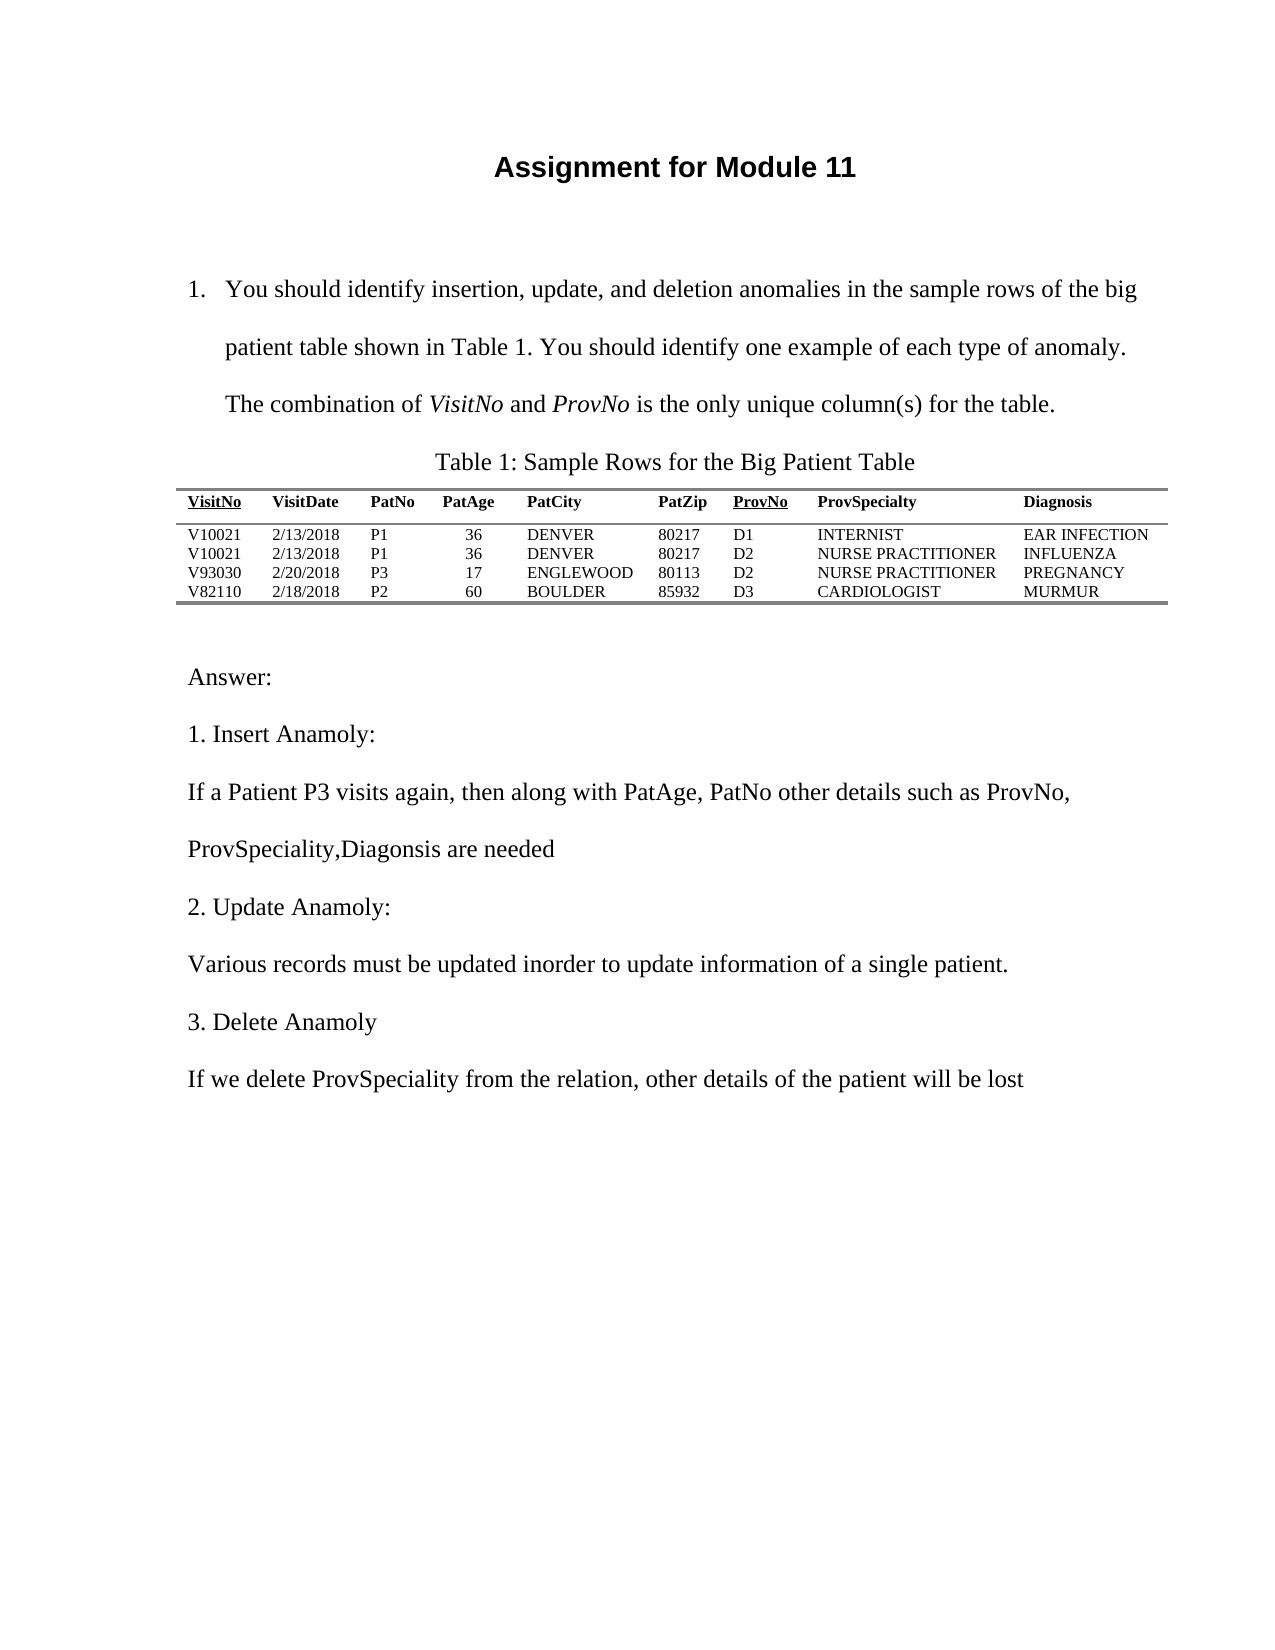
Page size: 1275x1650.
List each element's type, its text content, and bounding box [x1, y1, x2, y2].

table_header PatZip [647, 491, 722, 523]
table_cell P1 [359, 544, 431, 563]
table_cell Denver [516, 544, 647, 563]
table_cell murmur [1012, 582, 1167, 601]
table_cell NURSE PRACTITIONER [806, 563, 1012, 582]
table_cell Ear Infection [1012, 525, 1167, 544]
table_cell 2/20/2018 [261, 563, 359, 582]
list You should identify insertion, update, and deletion anomalies in the sample rows of the big patient table shown in Table 1. You should identify one example of each type of anomaly. The combination of VisitNo and ProvNo is the only unique column(s) for the table. [187, 274, 1162, 418]
table_header VisitNo [176, 491, 261, 523]
table_cell 80217 [647, 525, 722, 544]
table_header ProvSpecialty [806, 491, 1012, 523]
table_header PatNo [359, 491, 431, 523]
table_cell internist [806, 525, 1012, 544]
table_cell NURSE PractiTIoner [806, 544, 1012, 563]
table_cell 85932 [647, 582, 722, 601]
table_cell 17 [431, 563, 516, 582]
table_cell 36 [431, 544, 516, 563]
table_cell 80113 [647, 563, 722, 582]
table_cell P1 [359, 525, 431, 544]
text Answer: [187, 662, 1162, 691]
table_cell V93030 [176, 563, 261, 582]
table_cell cardiologist [806, 582, 1012, 601]
table_cell 2/18/2018 [261, 582, 359, 601]
table_header VisitDate [261, 491, 359, 523]
table_cell D1 [722, 525, 806, 544]
title Table 1: Sample Rows for the Big Patient Table [187, 447, 1162, 476]
table_cell P2 [359, 582, 431, 601]
text 1. Insert Anamoly: [187, 719, 1162, 748]
text If we delete ProvSpeciality from the relation, other details of the patient will be lost [187, 1064, 1162, 1093]
text Various records must be updated inorder to update information of a single patient. [187, 949, 1162, 978]
text If a Patient P3 visits again, then along with PatAge, PatNo other details such as ProvNo, ProvSpeciality,Diagonsis are needed [187, 777, 1162, 863]
table_cell Boulder [516, 582, 647, 601]
subtitle Assignment for Module 11 [187, 150, 1162, 183]
table_cell 2/13/2018 [261, 525, 359, 544]
table_cell 60 [431, 582, 516, 601]
table_cell 36 [431, 525, 516, 544]
table_header PatCity [516, 491, 647, 523]
table_header ProvNo [722, 491, 806, 523]
table_cell D3 [722, 582, 806, 601]
table_cell D2 [722, 563, 806, 582]
text 3. Delete Anamoly [187, 1007, 1162, 1036]
table_cell pregnancy [1012, 563, 1167, 582]
table_cell Denver [516, 525, 647, 544]
table_cell Englewood [516, 563, 647, 582]
table_cell V82110 [176, 582, 261, 601]
table_cell V10021 [176, 544, 261, 563]
table_header PatAge [431, 491, 516, 523]
table_cell D2 [722, 544, 806, 563]
table_cell 80217 [647, 544, 722, 563]
text 2. Update Anamoly: [187, 892, 1162, 921]
table_cell INFLUENZA [1012, 544, 1167, 563]
table_cell P3 [359, 563, 431, 582]
table_cell 2/13/2018 [261, 544, 359, 563]
table_cell V10021 [176, 525, 261, 544]
table_header Diagnosis [1012, 491, 1167, 523]
